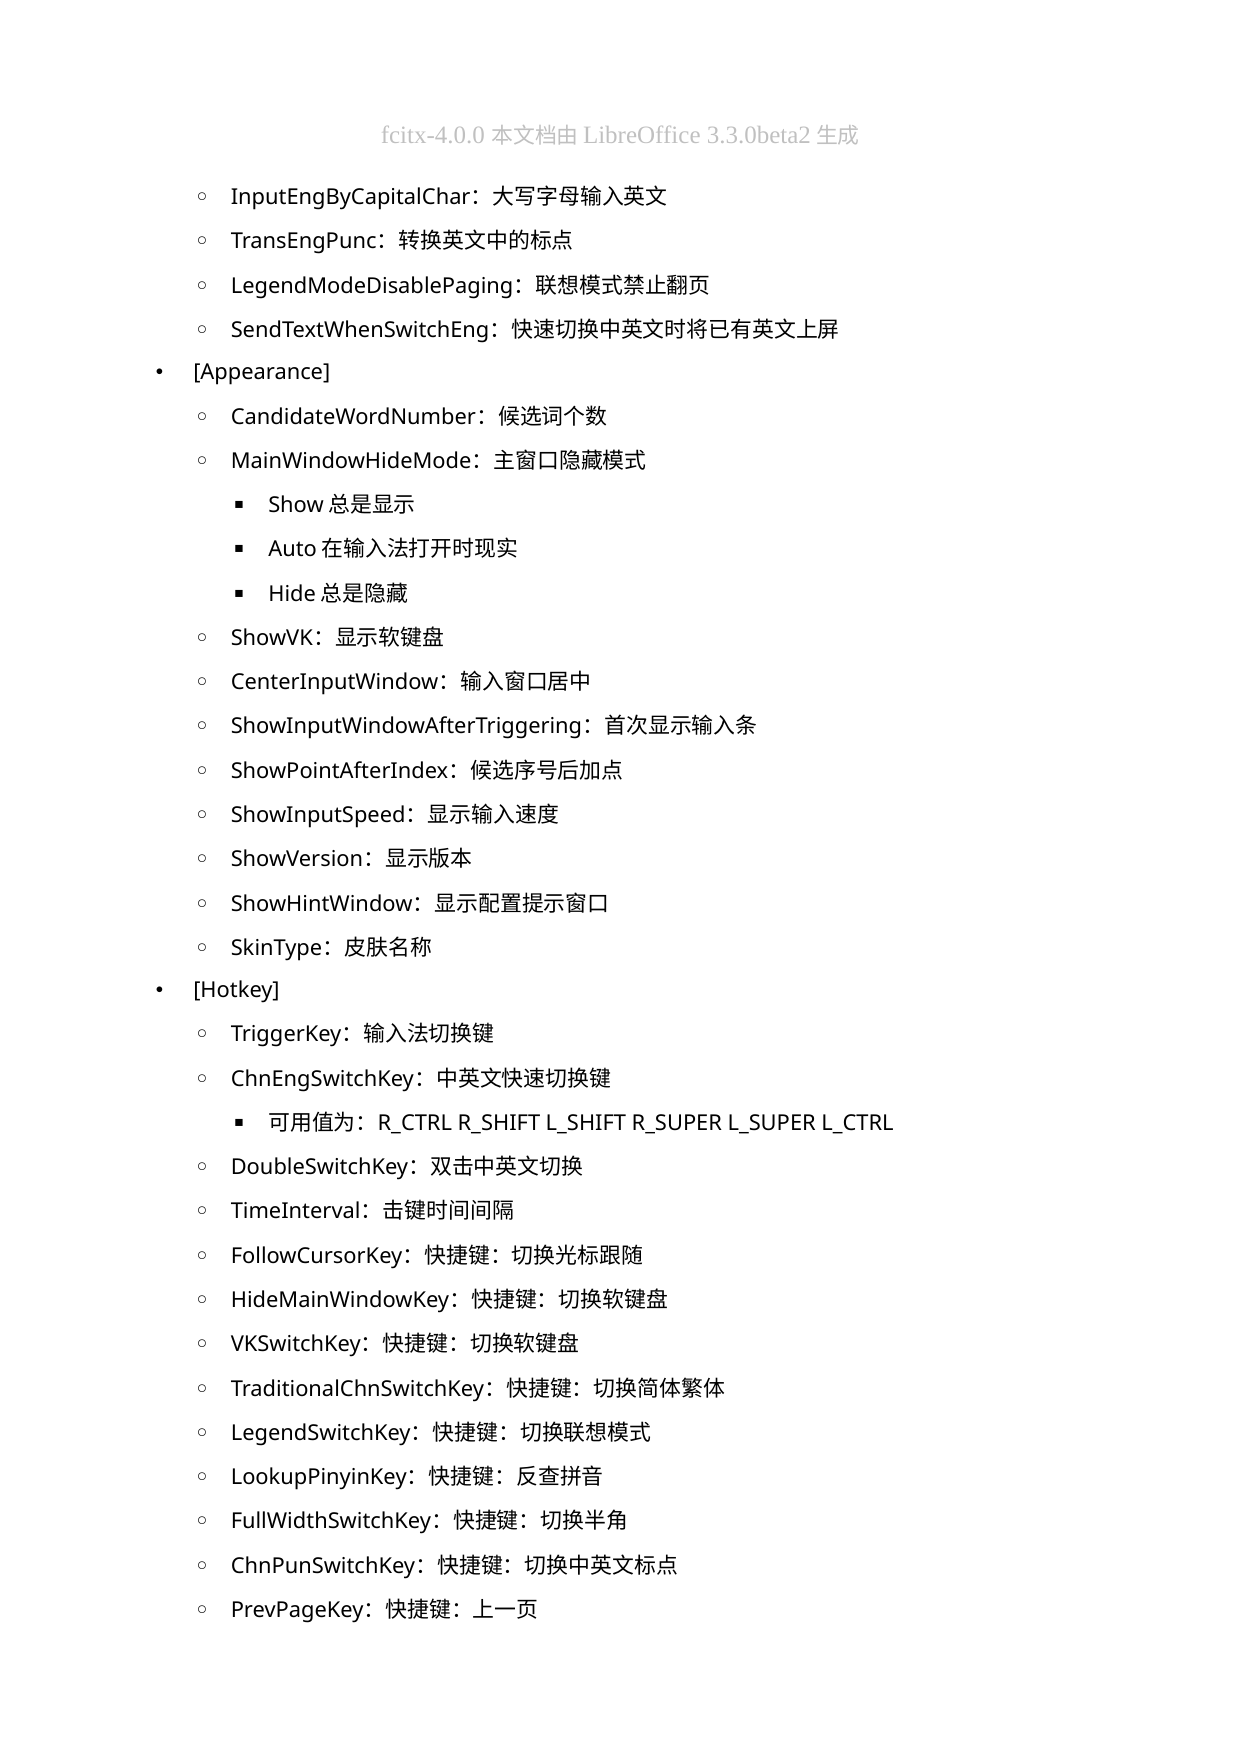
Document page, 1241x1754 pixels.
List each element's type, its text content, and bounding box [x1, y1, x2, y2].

list ChnPunSwitchKey：快捷键：切换中英文标点 [193, 1548, 1122, 1579]
list HideMainWindowKey：快捷键：切换软键盘 [193, 1282, 1122, 1314]
list SendTextWhenSwitchEng：快速切换中英文时将已有英文上屏 [193, 312, 1122, 344]
list CenterInputWindow：输入窗口居中 [193, 664, 1122, 696]
list ShowHintWindow：显示配置提示窗口 [193, 886, 1122, 917]
list TransEngPunc：转换英文中的标点 [193, 223, 1122, 255]
list ShowPointAfterIndex：候选序号后加点 [193, 753, 1122, 784]
list ShowInputSpeed：显示输入速度 [193, 797, 1122, 829]
list LookupPinyinKey：快捷键：反查拼音 [193, 1459, 1122, 1491]
list ShowInputWindowAfterTriggering：首次显示输入条 [193, 708, 1122, 740]
list LegendSwitchKey：快捷键：切换联想模式 [193, 1415, 1122, 1447]
list TriggerKey：输入法切换键 [193, 1016, 1122, 1048]
list [Appearance] [156, 356, 1122, 386]
list 可用值为：R_CTRL R_SHIFT L_SHIFT R_SUPER L_SUPER L_CTRL [231, 1105, 1122, 1137]
list DoubleSwitchKey：双击中英文切换 [193, 1149, 1122, 1181]
list CandidateWordNumber：候选词个数 [193, 399, 1122, 430]
list TimeInterval：击键时间间隔 [193, 1193, 1122, 1225]
list Show总是显示 [231, 487, 1122, 519]
list FullWidthSwitchKey：快捷键：切换半角 [193, 1503, 1122, 1535]
list [Hotkey] [156, 974, 1122, 1004]
list Hide总是隐藏 [231, 576, 1122, 607]
list Auto在输入法打开时现实 [231, 531, 1122, 563]
list PrevPageKey：快捷键：上一页 [193, 1592, 1122, 1624]
list LegendModeDisablePaging：联想模式禁止翻页 [193, 268, 1122, 299]
list SkinType：皮肤名称 [193, 930, 1122, 962]
list InputEngByCapitalChar：大写字母输入英文 [193, 179, 1122, 211]
list VKSwitchKey：快捷键：切换软键盘 [193, 1326, 1122, 1358]
list MainWindowHideMode：主窗口隐藏模式 [193, 443, 1122, 475]
list FollowCursorKey：快捷键：切换光标跟随 [193, 1238, 1122, 1269]
list ShowVersion：显示版本 [193, 841, 1122, 873]
list ChnEngSwitchKey：中英文快速切换键 [193, 1061, 1122, 1092]
list ShowVK：显示软键盘 [193, 620, 1122, 652]
list TraditionalChnSwitchKey：快捷键：切换简体繁体 [193, 1371, 1122, 1402]
